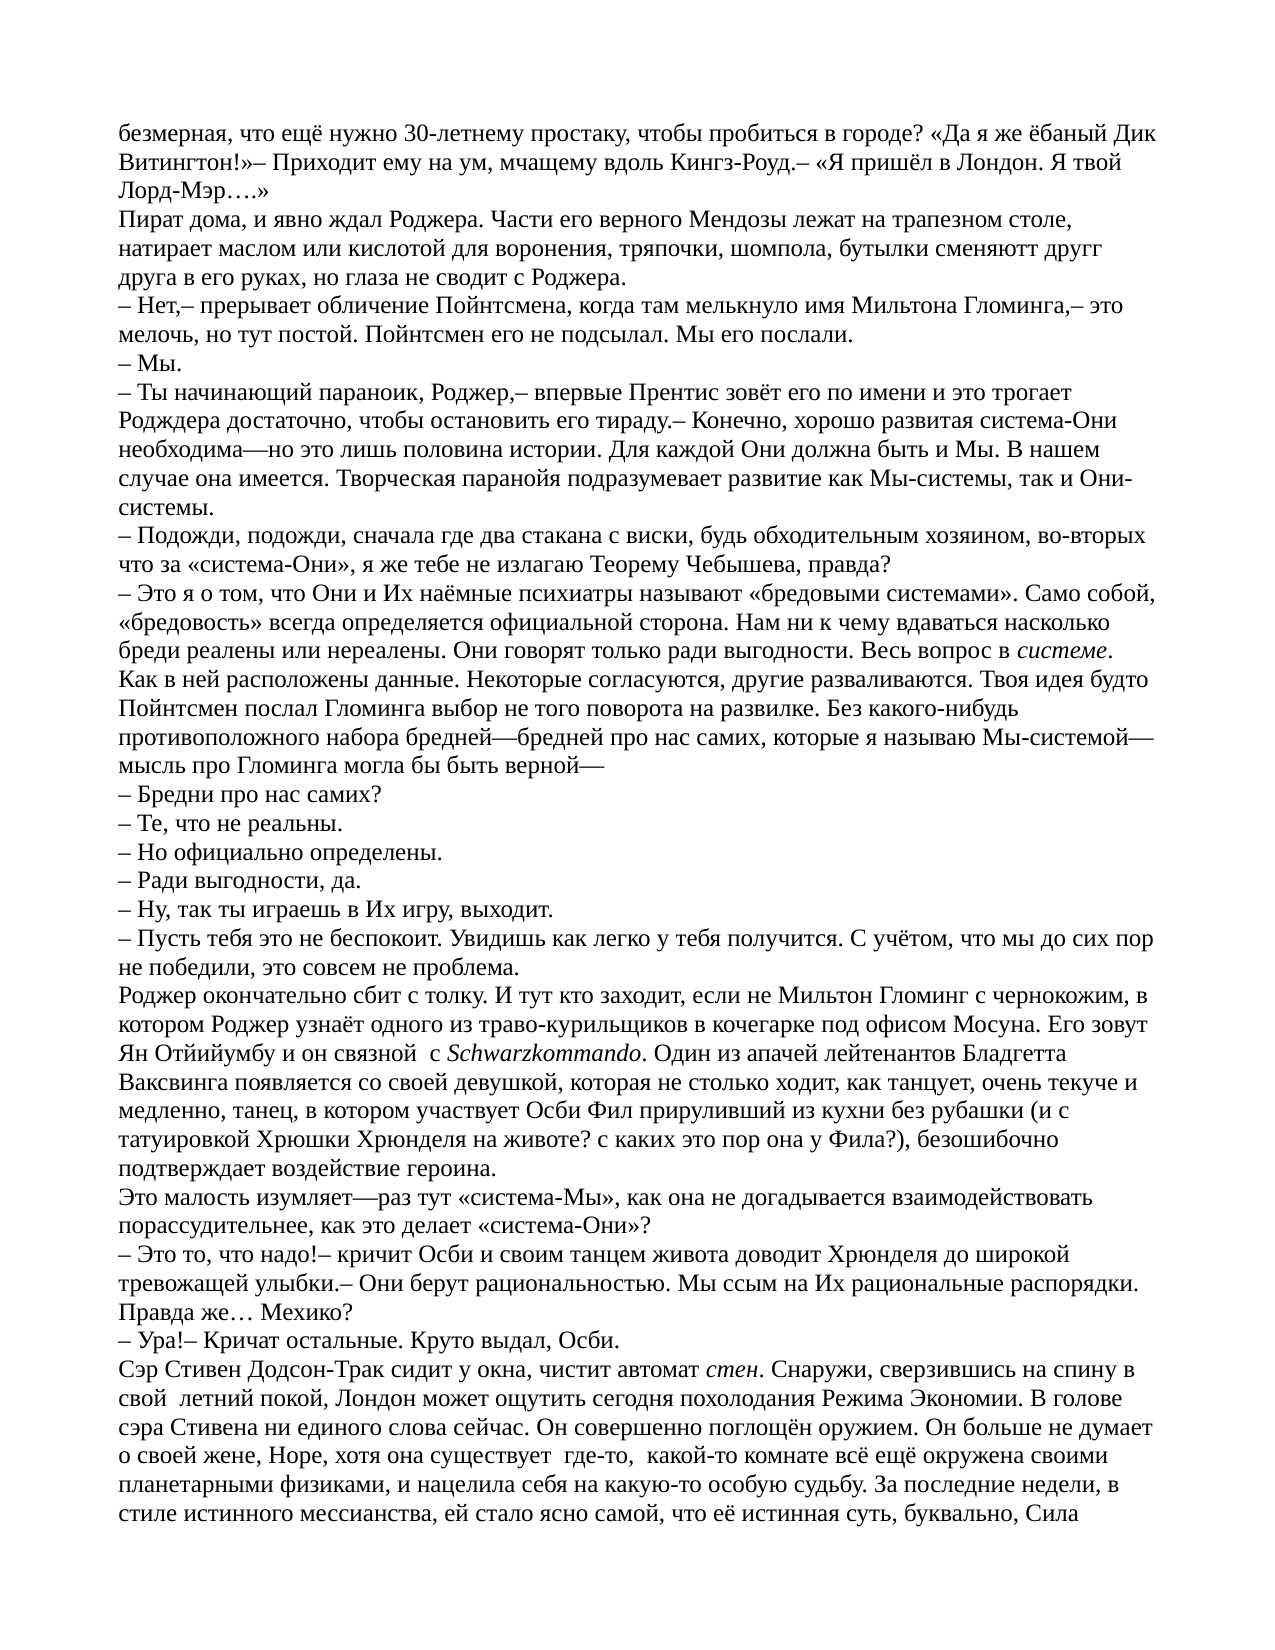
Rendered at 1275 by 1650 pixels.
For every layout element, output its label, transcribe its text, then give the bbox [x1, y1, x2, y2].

text – Но официально определены. [118, 837, 1157, 866]
text – Бредни про нас самих? [118, 779, 1157, 808]
text Это малость изумляет—раз тут «система-Мы», как она не догадывается взаимодействовать порассудительнее, как это делает «система-Они»? [118, 1182, 1157, 1239]
text – Нет,– прерывает обличение Пойнтсмена, когда там мелькнуло имя Мильтона Гломинга,– это мелочь, но тут постой. Пойнтсмен его не подсылал. Мы его послали. [118, 291, 1157, 348]
text безмерная, что ещё нужно 30-летнему простаку, чтобы пробиться в городе? «Да я же ёбаный Дик Витингтон!»– Приходит ему на ум, мчащему вдоль Кингз-Роуд.– «Я пришёл в Лондон. Я твой Лорд-Мэр….» [118, 118, 1157, 204]
text Сэр Стивен Додсон-Трак сидит у окна, чистит автомат стен. Снаружи, сверзившись на спину в свой летний покой, Лондон может ощутить сегодня похолодания Режима Экономии. В голове сэра Стивена ни единого слова сейчас. Он совершенно поглощён оружием. Он больше не думает о своей жене, Норе, хотя она существует где-то, какой-то комнате всё ещё окружена своими планетарными физиками, и нацелила себя на какую-то особую судьбу. За последние недели, в стиле истинного мессианства, ей стало ясно самой, что её истинная суть, буквально, Сила [118, 1354, 1157, 1527]
text – Ради выгодности, да. [118, 866, 1157, 894]
text – Ура!– Кричат остальные. Круто выдал, Осби. [118, 1326, 1157, 1354]
text – Пусть тебя это не беспокоит. Увидишь как легко у тебя получится. С учётом, что мы до сих пор не победили, это совсем не проблема. [118, 923, 1157, 981]
text – Ну, так ты играешь в Их игру, выходит. [118, 894, 1157, 923]
text – Подожди, подожди, сначала где два стакана с виски, будь обходительным хозяином, во-вторых что за «система-Они», я же тебе не излагаю Теорему Чебышева, правда? [118, 521, 1157, 578]
text Роджер окончательно сбит с толку. И тут кто заходит, если не Мильтон Гломинг с чернокожим, в котором Роджер узнаёт одного из траво-курильщиков в кочегарке под офисом Мосуна. Его зовут Ян Отйийумбу и он связной с Schwarzkommando. Один из апачей лейтенантов Бладгетта Ваксвинга появляется со своей девушкой, которая не столько ходит, как танцует, очень текуче и медленно, танец, в котором участвует Осби Фил прируливший из кухни без рубашки (и с татуировкой Хрюшки Хрюнделя на животе? с каких это пор она у Фила?), безошибочно подтверждает воздействие героина. [118, 981, 1157, 1182]
text – Ты начинающий параноик, Роджер,– впервые Прентис зовёт его по имени и это трогает Родждера достаточно, чтобы остановить его тираду.– Конечно, хорошо развитая система-Они необходима—но это лишь половина истории. Для каждой Они должна быть и Мы. В нашем случае она имеется. Творческая паранойя подразумевает развитие как Мы-системы, так и Они-системы. [118, 377, 1157, 521]
text Пират дома, и явно ждал Роджера. Части его верного Мендозы лежат на трапезном столе, натирает маслом или кислотой для воронения, тряпочки, шомпола, бутылки сменяютт другг друга в его руках, но глаза не сводит с Роджера. [118, 204, 1157, 291]
text – Мы. [118, 348, 1157, 377]
text – Это я о том, что Они и Их наёмные психиатры называют «бредовыми системами». Само собой, «бредовость» всегда определяется официальной сторона. Нам ни к чему вдаваться насколько бреди реалены или нереалены. Они говорят только ради выгодности. Весь вопрос в системе. Как в ней расположены данные. Некоторые согласуются, другие разваливаются. Твоя идея будто Пойнтсмен послал Гломинга выбор не того поворота на развилке. Без какого-нибудь противоположного набора бредней—бредней про нас самих, которые я называю Мы-системой—мысль про Гломинга могла бы быть верной— [118, 578, 1157, 779]
text – Те, что не реальны. [118, 808, 1157, 837]
text – Это то, что надо!– кричит Осби и своим танцем живота доводит Хрюнделя до широкой тревожащей улыбки.– Они берут рациональностью. Мы ссым на Их рациональные распорядки. Правда же… Мехико? [118, 1239, 1157, 1326]
